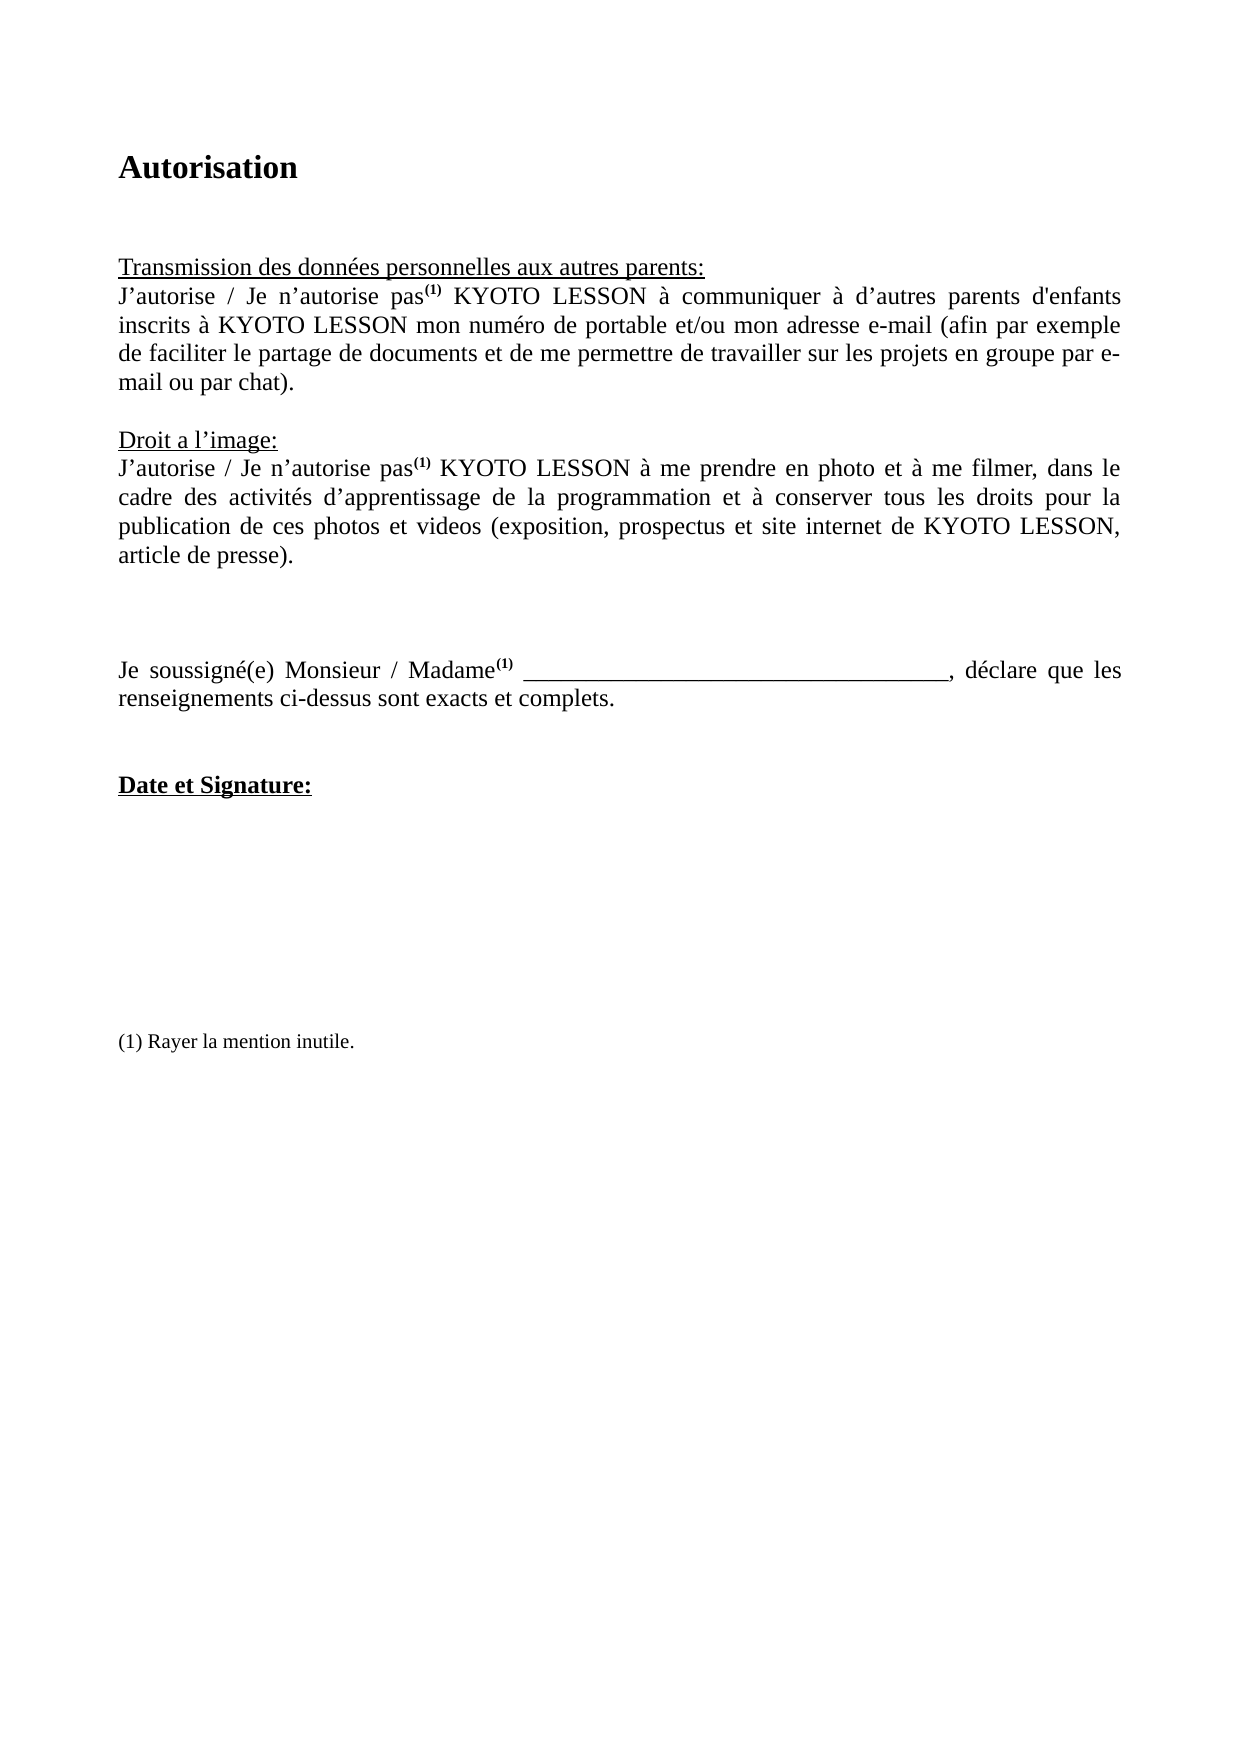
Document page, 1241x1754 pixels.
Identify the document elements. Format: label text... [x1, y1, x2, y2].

text J’autorise / Je n’autorise pas(1) KYOTO LESSON à me prendre en photo et à me filmer, dans le cadre des activités d’apprentissage de la programmation et à conserver tous les droits pour la publication de ces photos et videos (exposition, prospectus et site internet de KYOTO LESSON, article de presse). [118, 453, 1122, 568]
text Je soussigné(e) Monsieur / Madame(1) __________________________________, déclare que les renseignements ci-dessus sont exacts et complets. [118, 655, 1122, 712]
text Autorisation [118, 147, 1122, 185]
text Droit a l’image: [118, 425, 1122, 453]
text J’autorise / Je n’autorise pas(1) KYOTO LESSON à communiquer à d’autres parents d'enfants inscrits à KYOTO LESSON mon numéro de portable et/ou mon adresse e-mail (afin par exemple de faciliter le partage de documents et de me permettre de travailler sur les projets en groupe par e-mail ou par chat). [118, 281, 1122, 396]
text (1) Rayer la mention inutile. [118, 1028, 1122, 1053]
text Transmission des données personnelles aux autres parents: [118, 252, 1122, 281]
text Date et Signature: [118, 770, 1122, 798]
